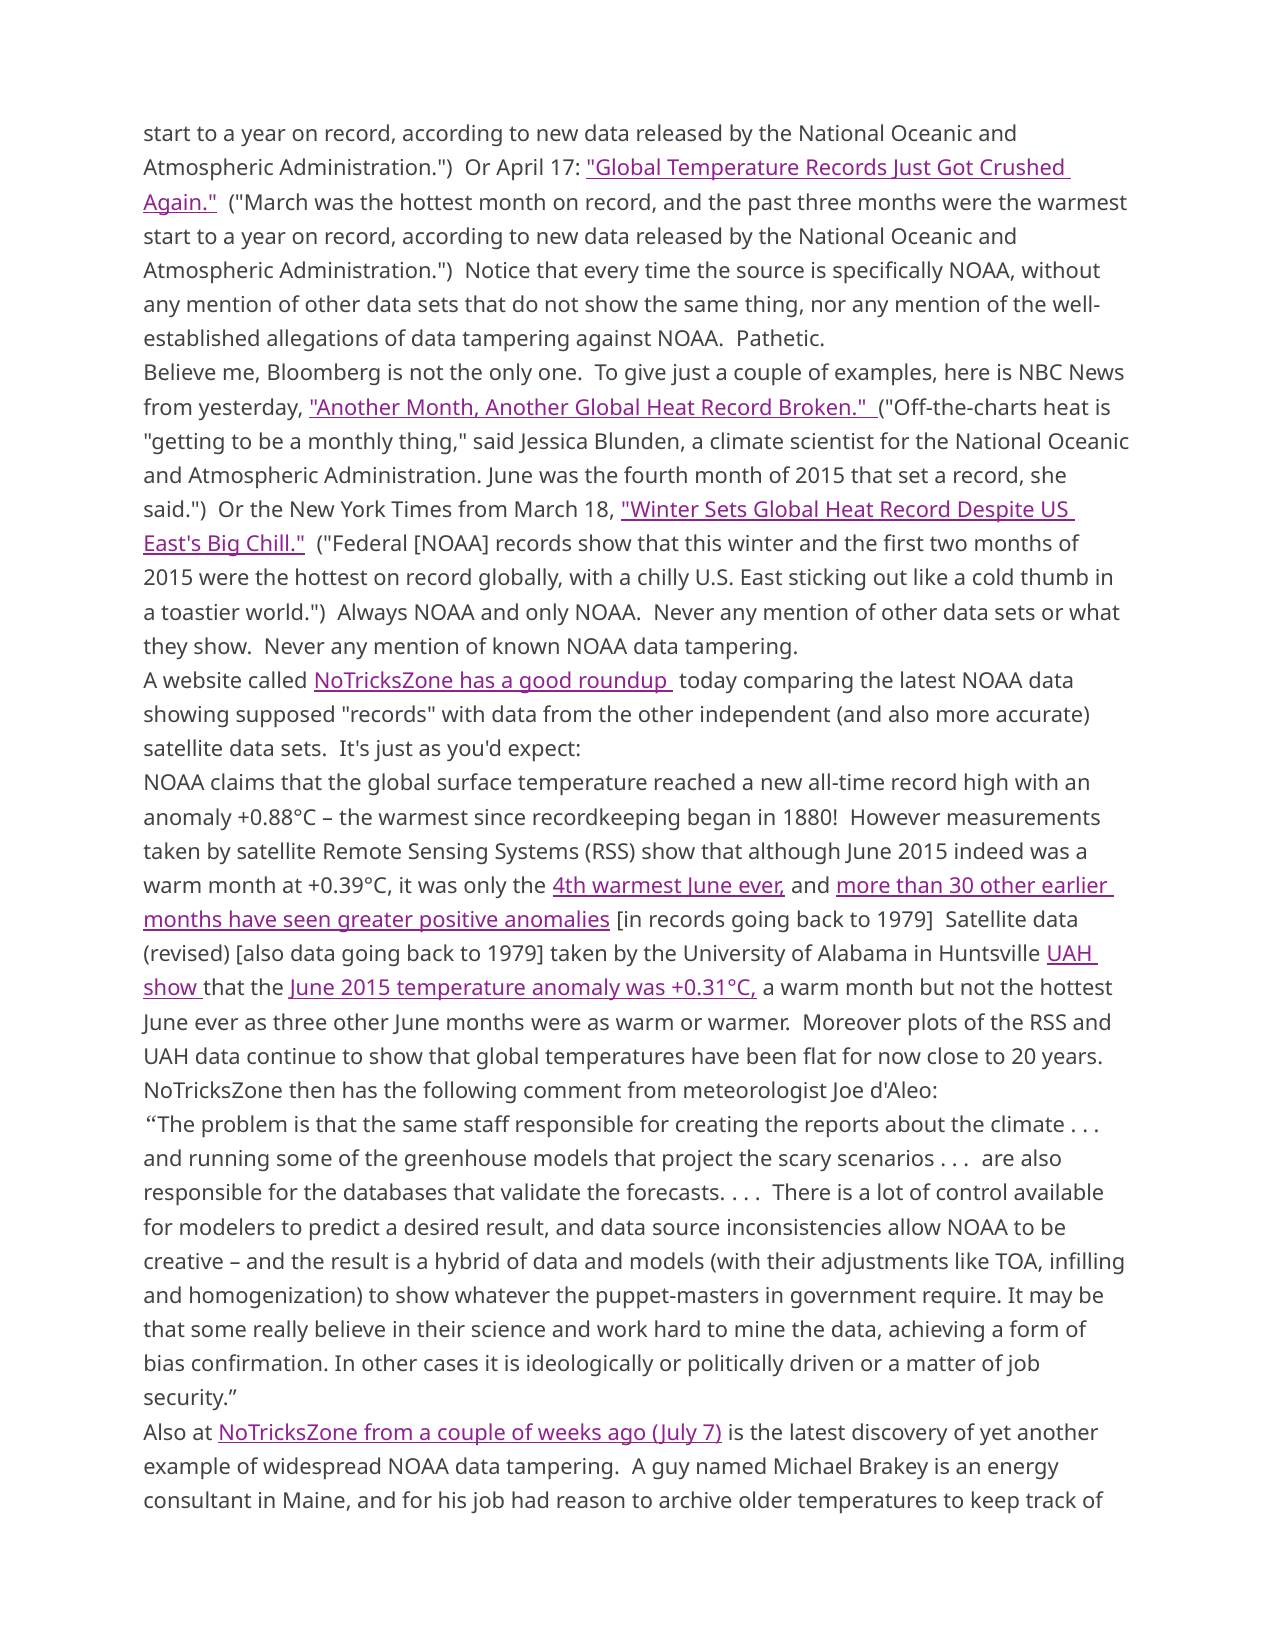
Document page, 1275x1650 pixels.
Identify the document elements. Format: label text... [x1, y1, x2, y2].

text start to a year on record, according to new data released by the National Oceanic and Atmospheric Administration.") Or April 17: "Global Temperature Records Just Got Crushed Again." ("March was the hottest month on record, and the past three months were the warmest start to a year on record, according to new data released by the National Oceanic and Atmospheric Administration.") Notice that every time the source is specifically NOAA, without any mention of other data sets that do not show the same thing, nor any mention of the well-established allegations of data tampering against NOAA. Pathetic. [143, 118, 1132, 353]
text NoTricksZone then has the following comment from meteorologist Joe d'Aleo: [143, 1075, 1132, 1104]
text “The problem is that the same staff responsible for creating the reports about the climate . . . and running some of the greenhouse models that project the scary scenarios . . . are also responsible for the databases that validate the forecasts. . . . There is a lot of control available for modelers to predict a desired result, and data source inconsistencies allow NOAA to be creative – and the result is a hybrid of data and models (with their adjustments like TOA, infilling and homogenization) to show whatever the puppet-masters in government require. It may be that some really believe in their science and work hard to mine the data, achieving a form of bias confirmation. In other cases it is ideologically or politically driven or a matter of job security.” [143, 1109, 1132, 1412]
text NOAA claims that the global surface temperature reached a new all-time record high with an anomaly +0.88°C – the warmest since recordkeeping began in 1880! However measurements taken by satellite Remote Sensing Systems (RSS) show that although June 2015 indeed was a warm month at +0.39°C, it was only the 4th warmest June ever, and more than 30 other earlier months have seen greater positive anomalies [in records going back to 1979] Satellite data (revised) [also data going back to 1979] taken by the University of Alabama in Huntsville UAH show that the June 2015 temperature anomaly was +0.31°C, a warm month but not the hottest June ever as three other June months were as warm or warmer. Moreover plots of the RSS and UAH data continue to show that global temperatures have been flat for now close to 20 years. [143, 767, 1132, 1070]
text Believe me, Bloomberg is not the only one. To give just a couple of examples, here is NBC News from yesterday, "Another Month, Another Global Heat Record Broken." ("Off-the-charts heat is "getting to be a monthly thing," said Jessica Blunden, a climate scientist for the National Oceanic and Atmospheric Administration. June was the fourth month of 2015 that set a record, she said.") Or the New York Times from March 18, "Winter Sets Global Heat Record Despite US East's Big Chill." ("Federal [NOAA] records show that this winter and the first two months of 2015 were the hottest on record globally, with a chilly U.S. East sticking out like a cold thumb in a toastier world.") Always NOAA and only NOAA. Never any mention of other data sets or what they show. Never any mention of known NOAA data tampering. [143, 357, 1132, 660]
text A website called NoTricksZone has a good roundup today comparing the latest NOAA data showing supposed "records" with data from the other independent (and also more accurate) satellite data sets. It's just as you'd expect: [143, 665, 1132, 763]
text Also at NoTricksZone from a couple of weeks ago (July 7) is the latest discovery of yet another example of widespread NOAA data tampering. A guy named Michael Brakey is an energy consultant in Maine, and for his job had reason to archive older temperatures to keep track of [143, 1416, 1132, 1514]
